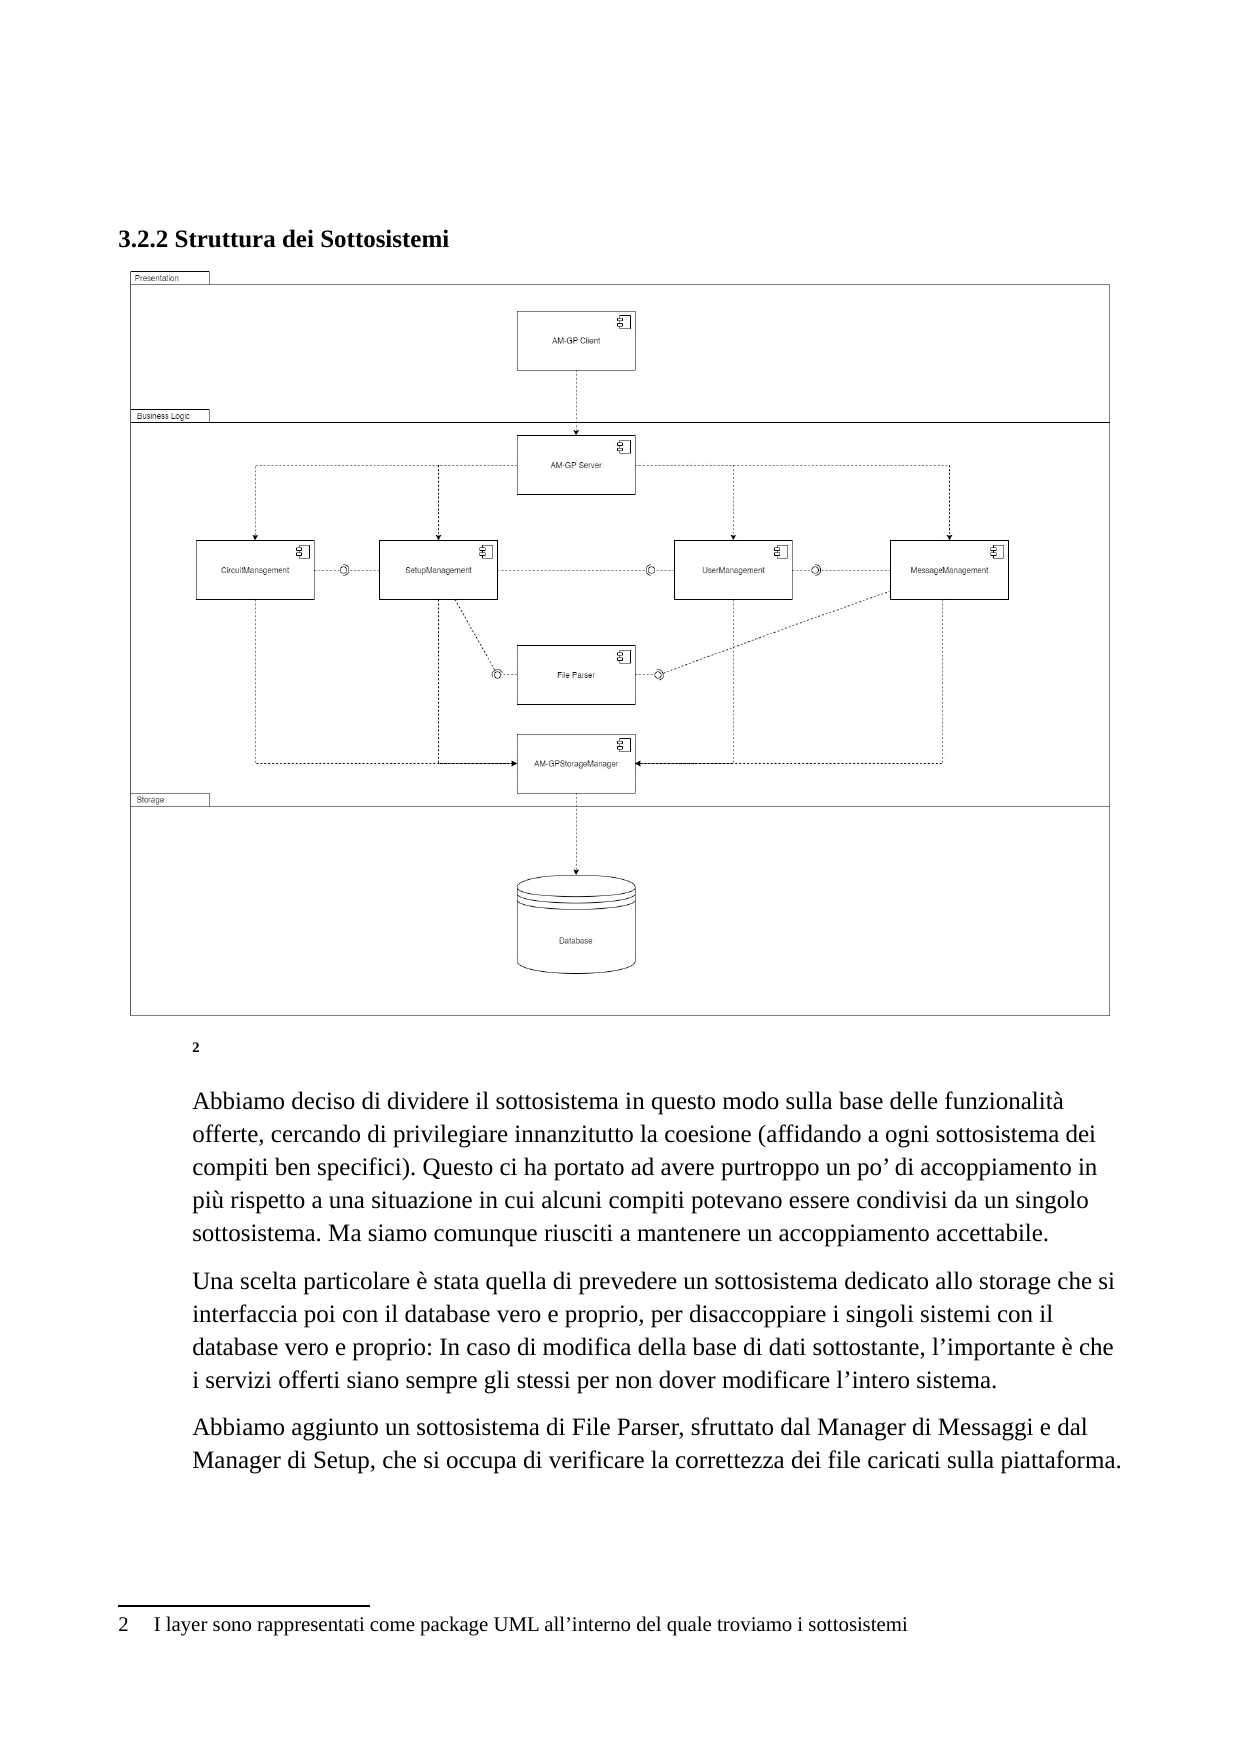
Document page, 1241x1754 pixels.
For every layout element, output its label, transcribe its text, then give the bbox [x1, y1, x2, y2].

text Abbiamo deciso di dividere il sottosistema in questo modo sulla base delle funzionalità offerte, cercando di privilegiare innanzitutto la coesione (affidando a ogni sottosistema dei compiti ben specifici). Questo ci ha portato ad avere purtroppo un po’ di accoppiamento in più rispetto a una situazione in cui alcuni compiti potevano essere condivisi da un singolo sottosistema. Ma siamo comunque riusciti a mantenere un accoppiamento accettabile. [192, 1086, 1122, 1247]
text I layer sono rappresentati come package UML all’interno del quale troviamo i sottosistemi [118, 1612, 1122, 1636]
text Abbiamo aggiunto un sottosistema di File Parser, sfruttato dal Manager di Messaggi e dal Manager di Setup, che si occupa di verificare la correttezza dei file caricati sulla piattaforma. [192, 1412, 1122, 1507]
text Una scelta particolare è stata quella di prevedere un sottosistema dedicato allo storage che si interfaccia poi con il database vero e proprio, per disaccoppiare i singoli sistemi con il database vero e proprio: In caso di modifica della base di dati sottostante, l’importante è che i servizi offerti siano sempre gli stessi per non dover modificare l’intero sistema. [192, 1266, 1122, 1393]
picture [130, 271, 1110, 1016]
text 3.2.2 Struttura dei Sottosistemi [118, 224, 1122, 253]
